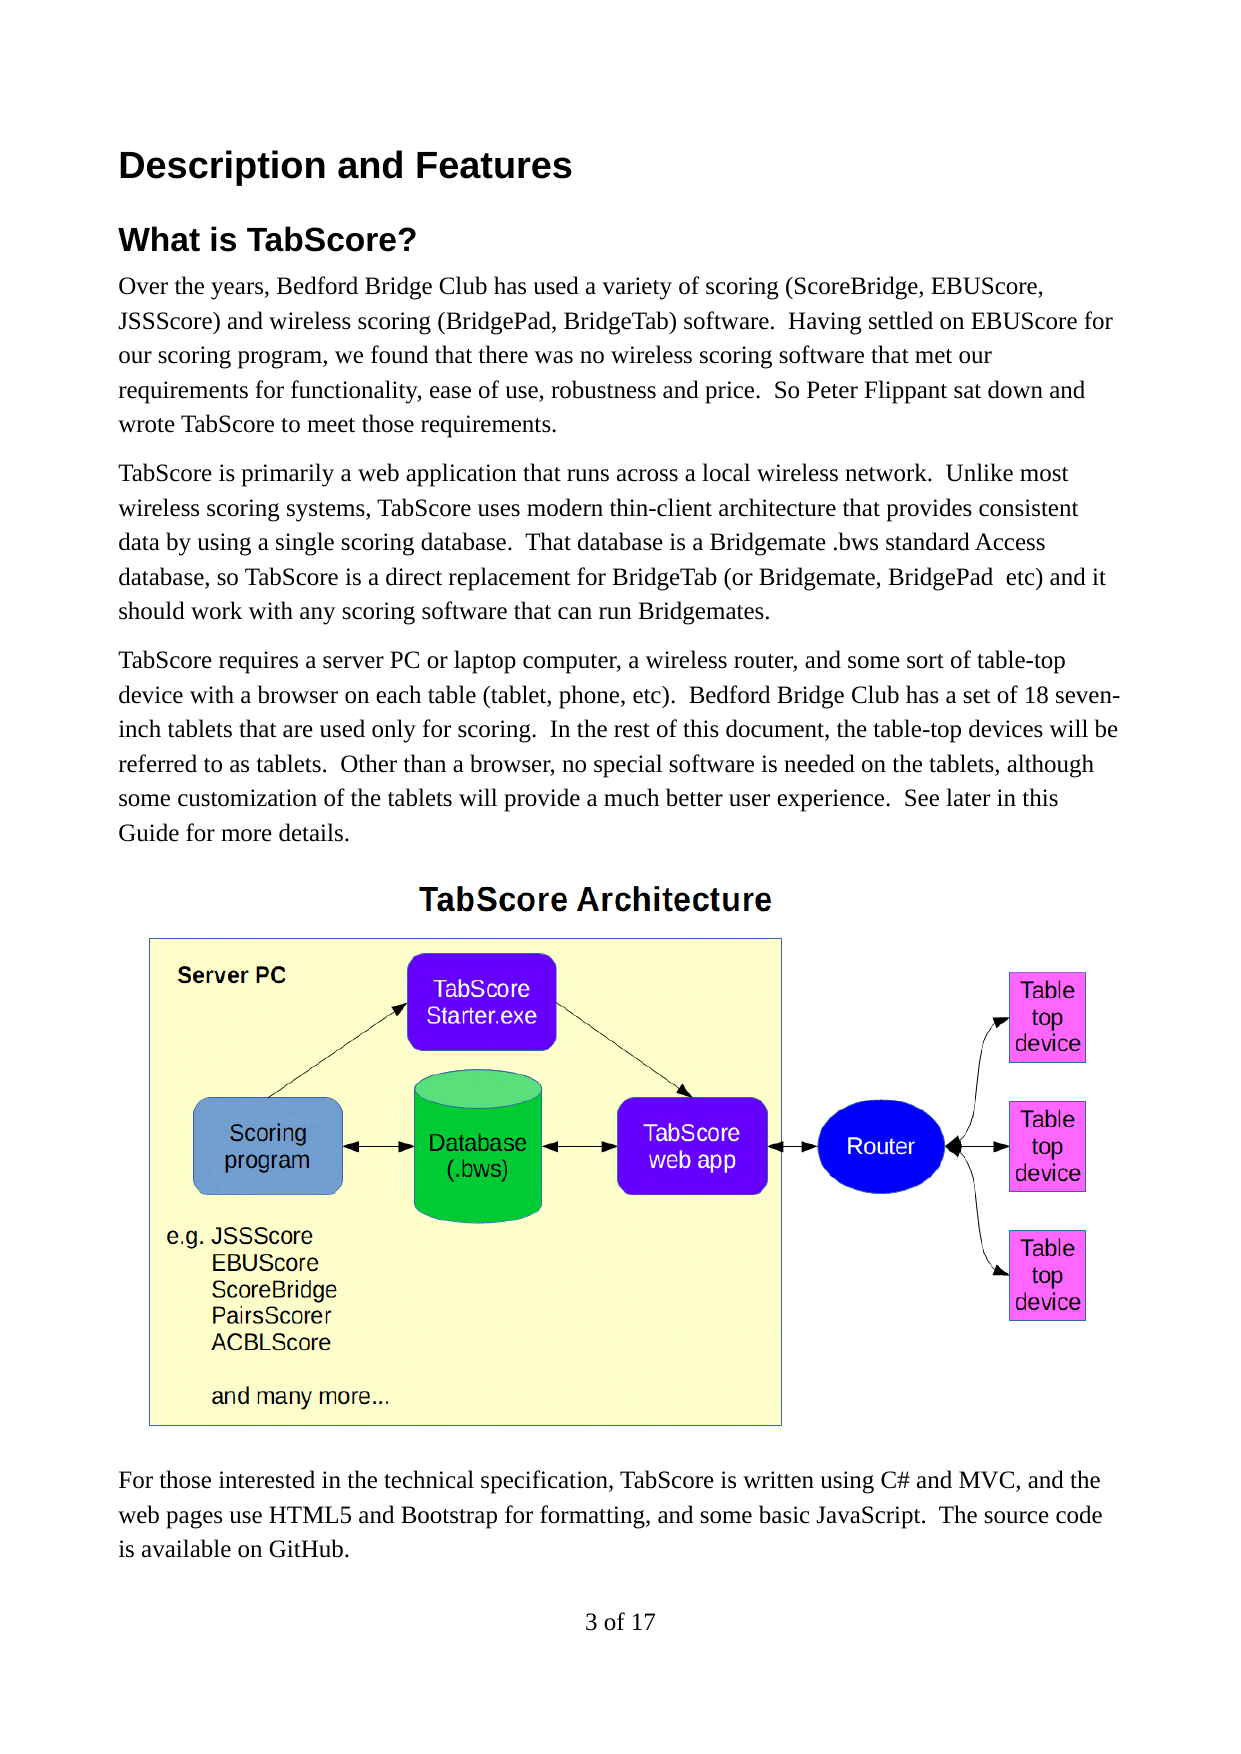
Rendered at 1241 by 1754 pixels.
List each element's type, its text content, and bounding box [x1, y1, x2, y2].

subtitle Description and Features [118, 143, 1122, 187]
text Over the years, Bedford Bridge Club has used a variety of scoring (ScoreBridge, EBUScore, JSSScore) and wireless scoring (BridgePad, BridgeTab) software. Having settled on EBUScore for our scoring program, we found that there was no wireless scoring software that met our requirements for functionality, ease of use, robustness and price. So Peter Flippant sat down and wrote TabScore to meet those requirements. [118, 271, 1122, 438]
text For those interested in the technical specification, TabScore is written using C# and MVC, and the web pages use HTML5 and Bootstrap for formatting, and some basic JavaScript. The source code is available on GitHub. [118, 867, 1122, 1563]
text TabScore requires a server PC or laptop computer, a wireless router, and some sort of table-top device with a browser on each table (tablet, phone, etc). Bedford Bridge Club has a set of 18 seven-inch tablets that are used only for scoring. In the rest of this document, the table-top devices will be referred to as tablets. Other than a browser, no special software is needed on the tablets, although some customization of the tablets will provide a much better user experience. See later in this Guide for more details. [118, 645, 1122, 846]
subtitle What is TabScore? [118, 220, 1122, 259]
text TabScore is primarily a web application that runs across a local wireless network. Unlike most wireless scoring systems, TabScore uses modern thin-client architecture that provides consistent data by using a single scoring database. That database is a Bridgemate .bws standard Access database, so TabScore is a direct replacement for BridgeTab (or Bridgemate, BridgePad etc) and it should work with any scoring software that can run Bridgemates. [118, 458, 1122, 625]
picture [139, 866, 1101, 1460]
